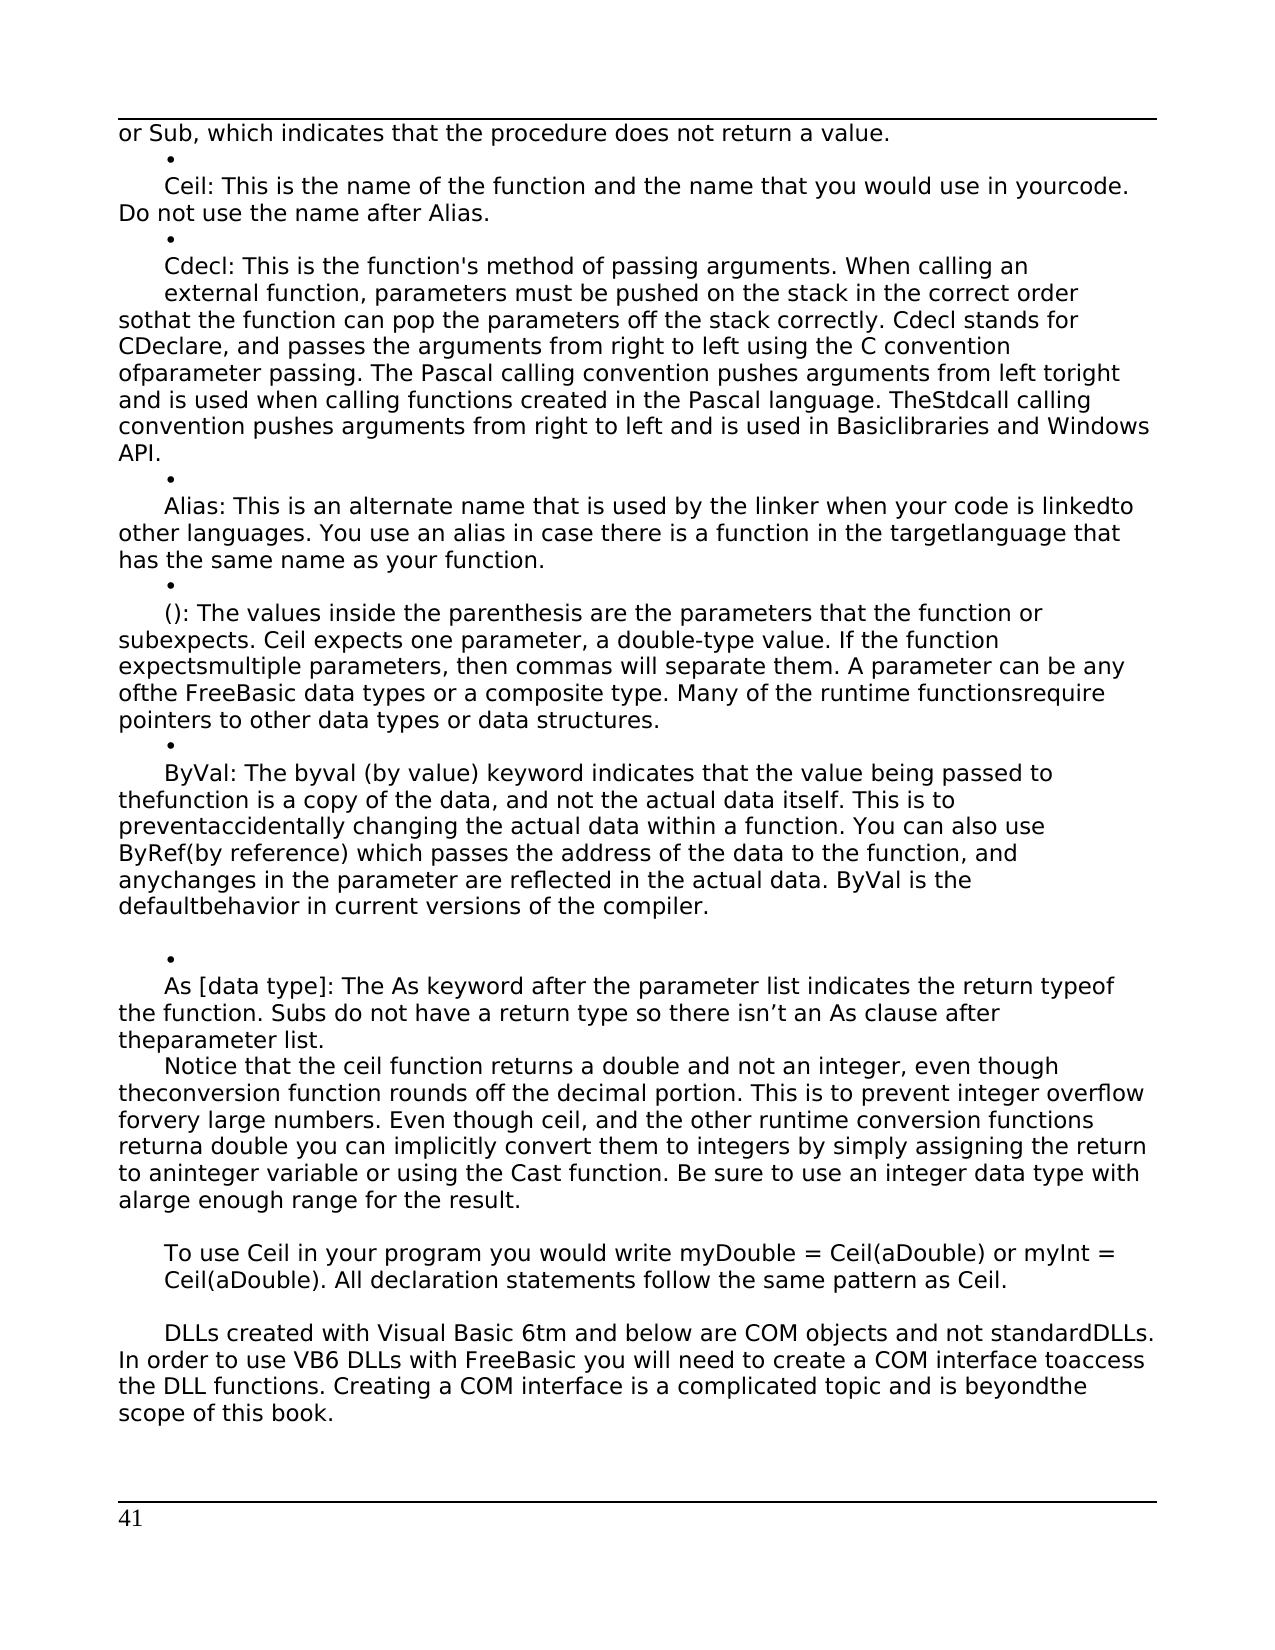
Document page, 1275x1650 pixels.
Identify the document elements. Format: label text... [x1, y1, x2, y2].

text Alias: This is an alternate name that is used by the linker when your code is linkedto other languages. You use an alias in case there is a function in the targetlanguage that has the same name as your function. [118, 493, 1157, 573]
text • [118, 227, 1157, 253]
text Ceil(aDouble). All declaration statements follow the same pattern as Ceil. [118, 1267, 1157, 1293]
text external function, parameters must be pushed on the stack in the correct order sothat the function can pop the parameters off the stack correctly. Cdecl stands for CDeclare, and passes the arguments from right to left using the C convention ofparameter passing. The Pascal calling convention pushes arguments from left toright and is used when calling functions created in the Pascal language. TheStdcall calling convention pushes arguments from right to left and is used in Basiclibraries and Windows API. [118, 280, 1157, 467]
text Ceil: This is the name of the function and the name that you would use in yourcode. Do not use the name after Alias. [118, 173, 1157, 227]
text • [118, 467, 1157, 493]
text or Sub, which indicates that the procedure does not return a value. [118, 120, 1157, 147]
text • [118, 733, 1157, 760]
text To use Ceil in your program you would write myDouble = Ceil(aDouble) or myInt = [118, 1240, 1157, 1267]
text (): The values inside the parenthesis are the parameters that the function or subexpects. Ceil expects one parameter, a double-type value. If the function expectsmultiple parameters, then commas will separate them. A parameter can be any ofthe FreeBasic data types or a composite type. Many of the runtime functionsrequire pointers to other data types or data structures. [118, 600, 1157, 733]
text DLLs created with Visual Basic 6tm and below are COM objects and not standardDLLs. In order to use VB6 DLLs with FreeBasic you will need to create a COM interface toaccess the DLL functions. Creating a COM interface is a complicated topic and is beyondthe scope of this book. [118, 1320, 1157, 1427]
text Cdecl: This is the function's method of passing arguments. When calling an [118, 253, 1157, 280]
text Notice that the ceil function returns a double and not an integer, even though theconversion function rounds off the decimal portion. This is to prevent integer overflow forvery large numbers. Even though ceil, and the other runtime conversion functions returna double you can implicitly convert them to integers by simply assigning the return to aninteger variable or using the Cast function. Be sure to use an integer data type with alarge enough range for the result. [118, 1053, 1157, 1213]
text • [118, 573, 1157, 600]
text • [118, 147, 1157, 173]
text As [data type]: The As keyword after the parameter list indicates the return typeof the function. Subs do not have a return type so there isn’t an As clause after theparameter list. [118, 973, 1157, 1053]
text • [118, 947, 1157, 973]
text ByVal: The byval (by value) keyword indicates that the value being passed to thefunction is a copy of the data, and not the actual data itself. This is to preventaccidentally changing the actual data within a function. You can also use ByRef(by reference) which passes the address of the data to the function, and anychanges in the parameter are reflected in the actual data. ByVal is the defaultbehavior in current versions of the compiler. [118, 760, 1157, 920]
